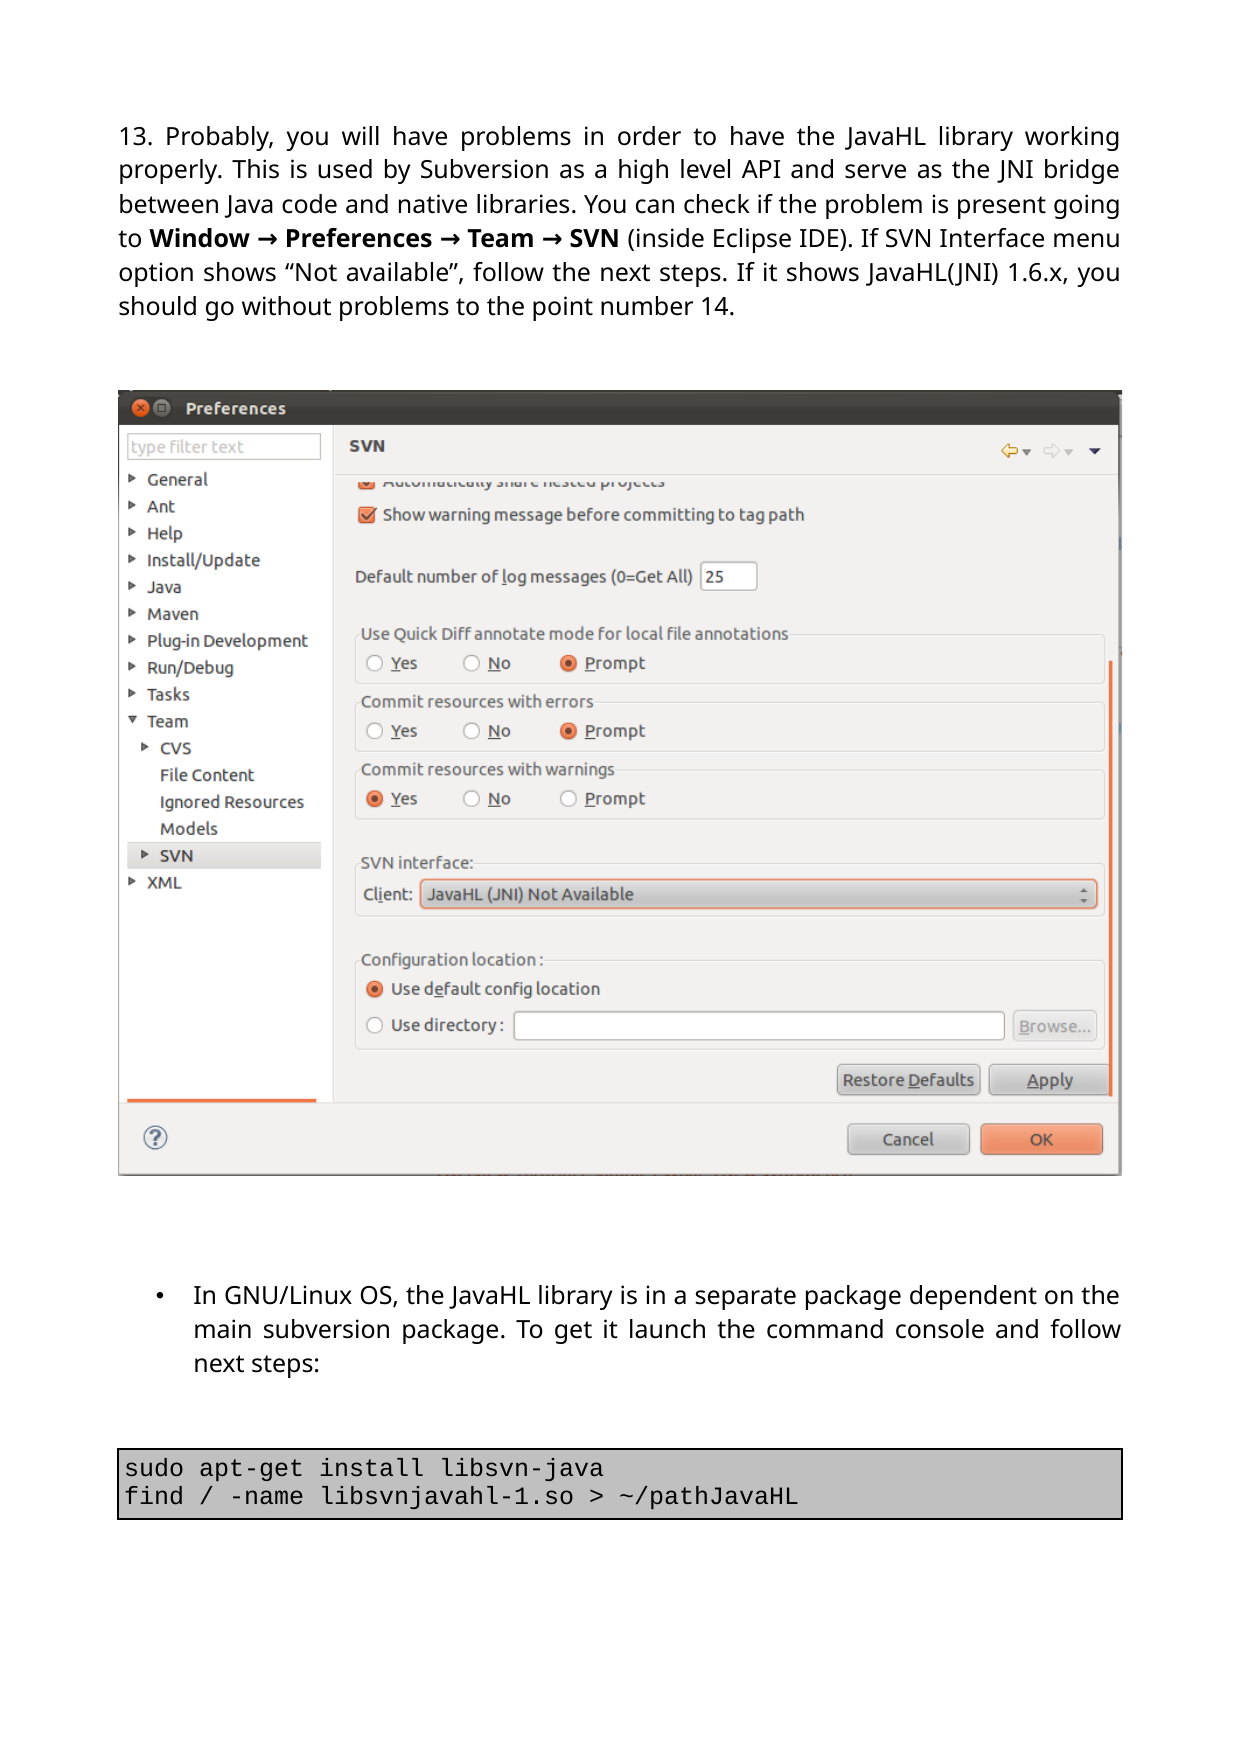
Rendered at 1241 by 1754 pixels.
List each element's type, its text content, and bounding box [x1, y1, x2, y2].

subtitle 13. Probably, you will have problems in order to have the JavaHL library working properly. This is used by Subversion as a high level API and serve as the JNI bridge between Java code and native libraries. You can check if the problem is present going to Window → Preferences → Team → SVN (inside Eclipse IDE). If SVN Interface menu option shows “Not available”, follow the next steps. If it shows JavaHL(JNI) 1.6.x, you should go without problems to the point number 14. [118, 118, 1122, 322]
table_header sudo apt-get install libsvn-java find / -name libsvnjavahl-1.so > ~/pathJavaHL [119, 1450, 1121, 1518]
picture [118, 390, 1123, 1176]
subtitle In GNU/Linux OS, the JavaHL library is in a separate package dependent on the main subversion package. To get it launch the command console and follow next steps: [156, 1277, 1122, 1380]
